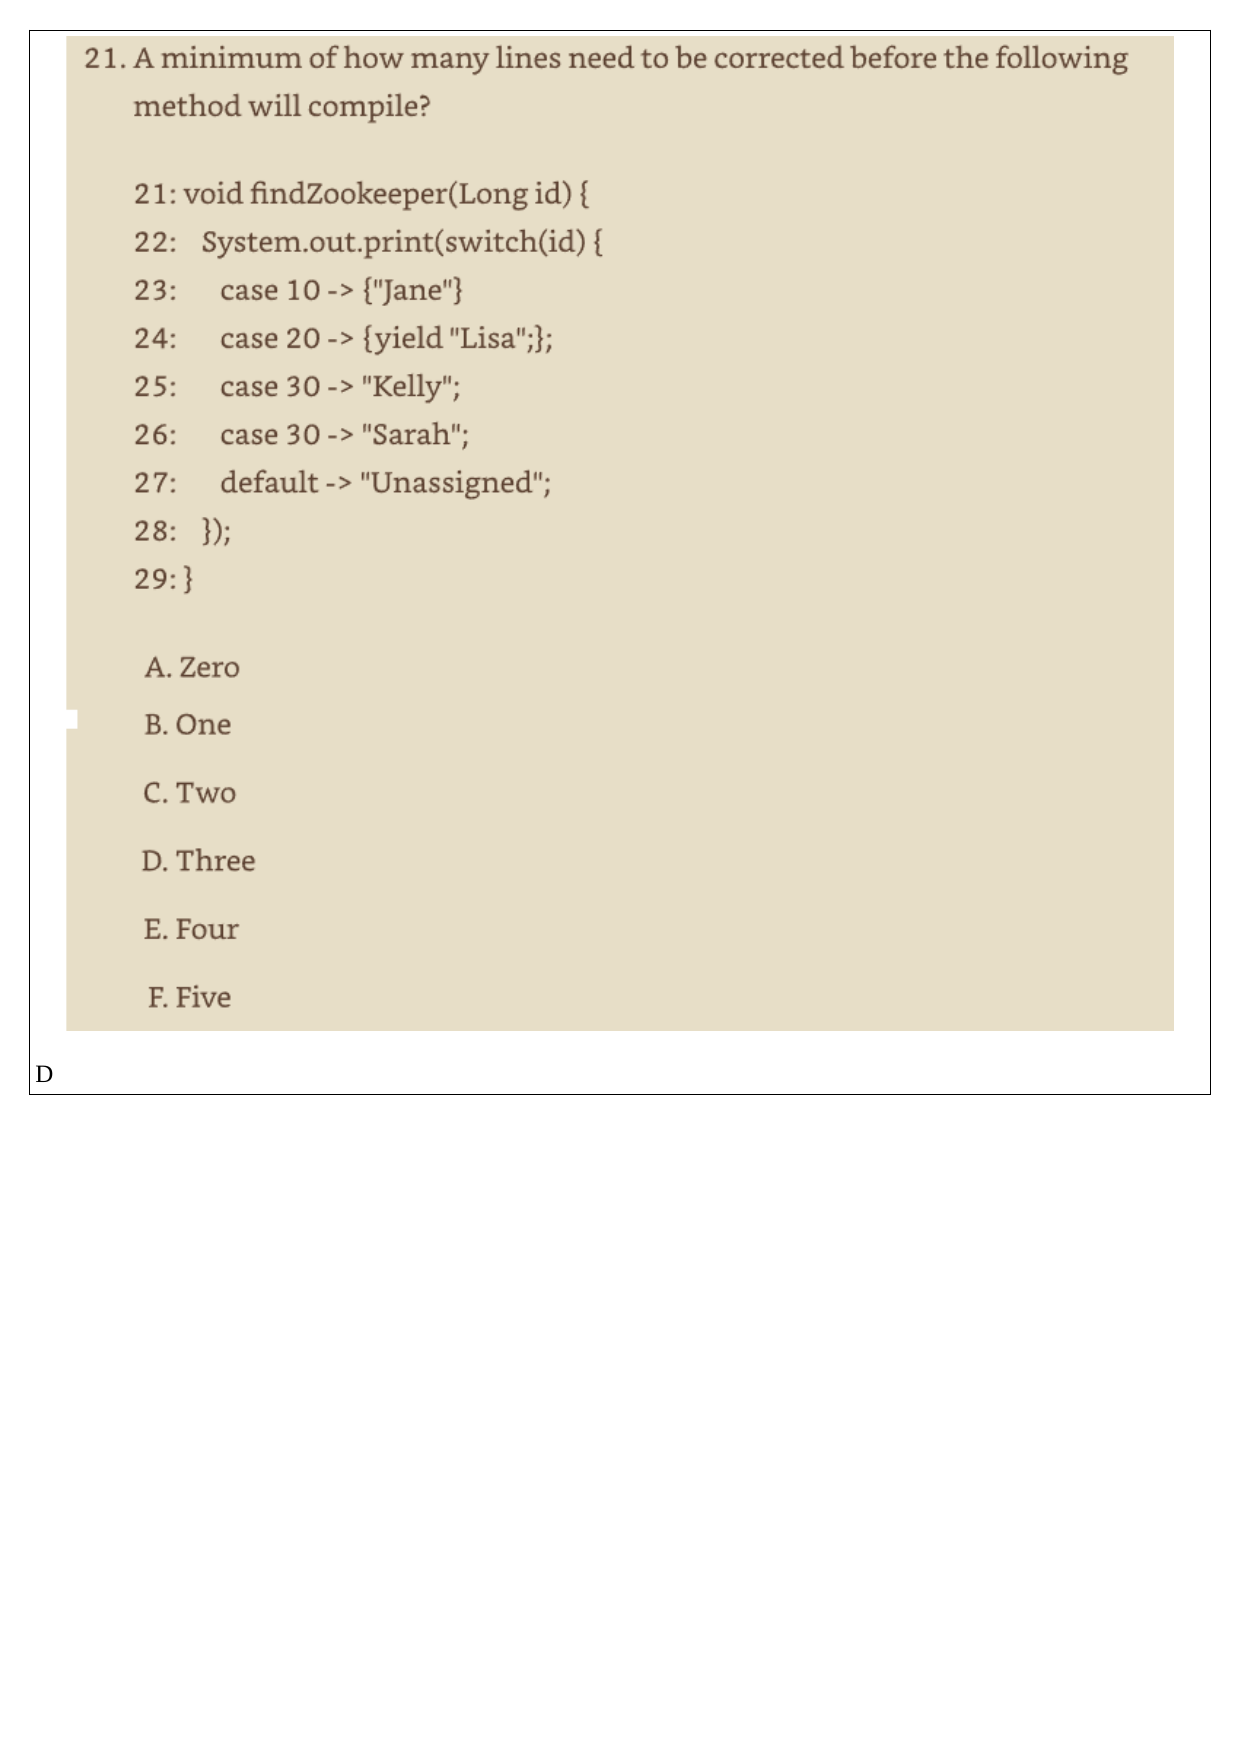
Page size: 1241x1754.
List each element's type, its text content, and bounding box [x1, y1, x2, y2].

picture [66, 36, 1174, 1031]
table_cell D [30, 31, 1210, 1093]
